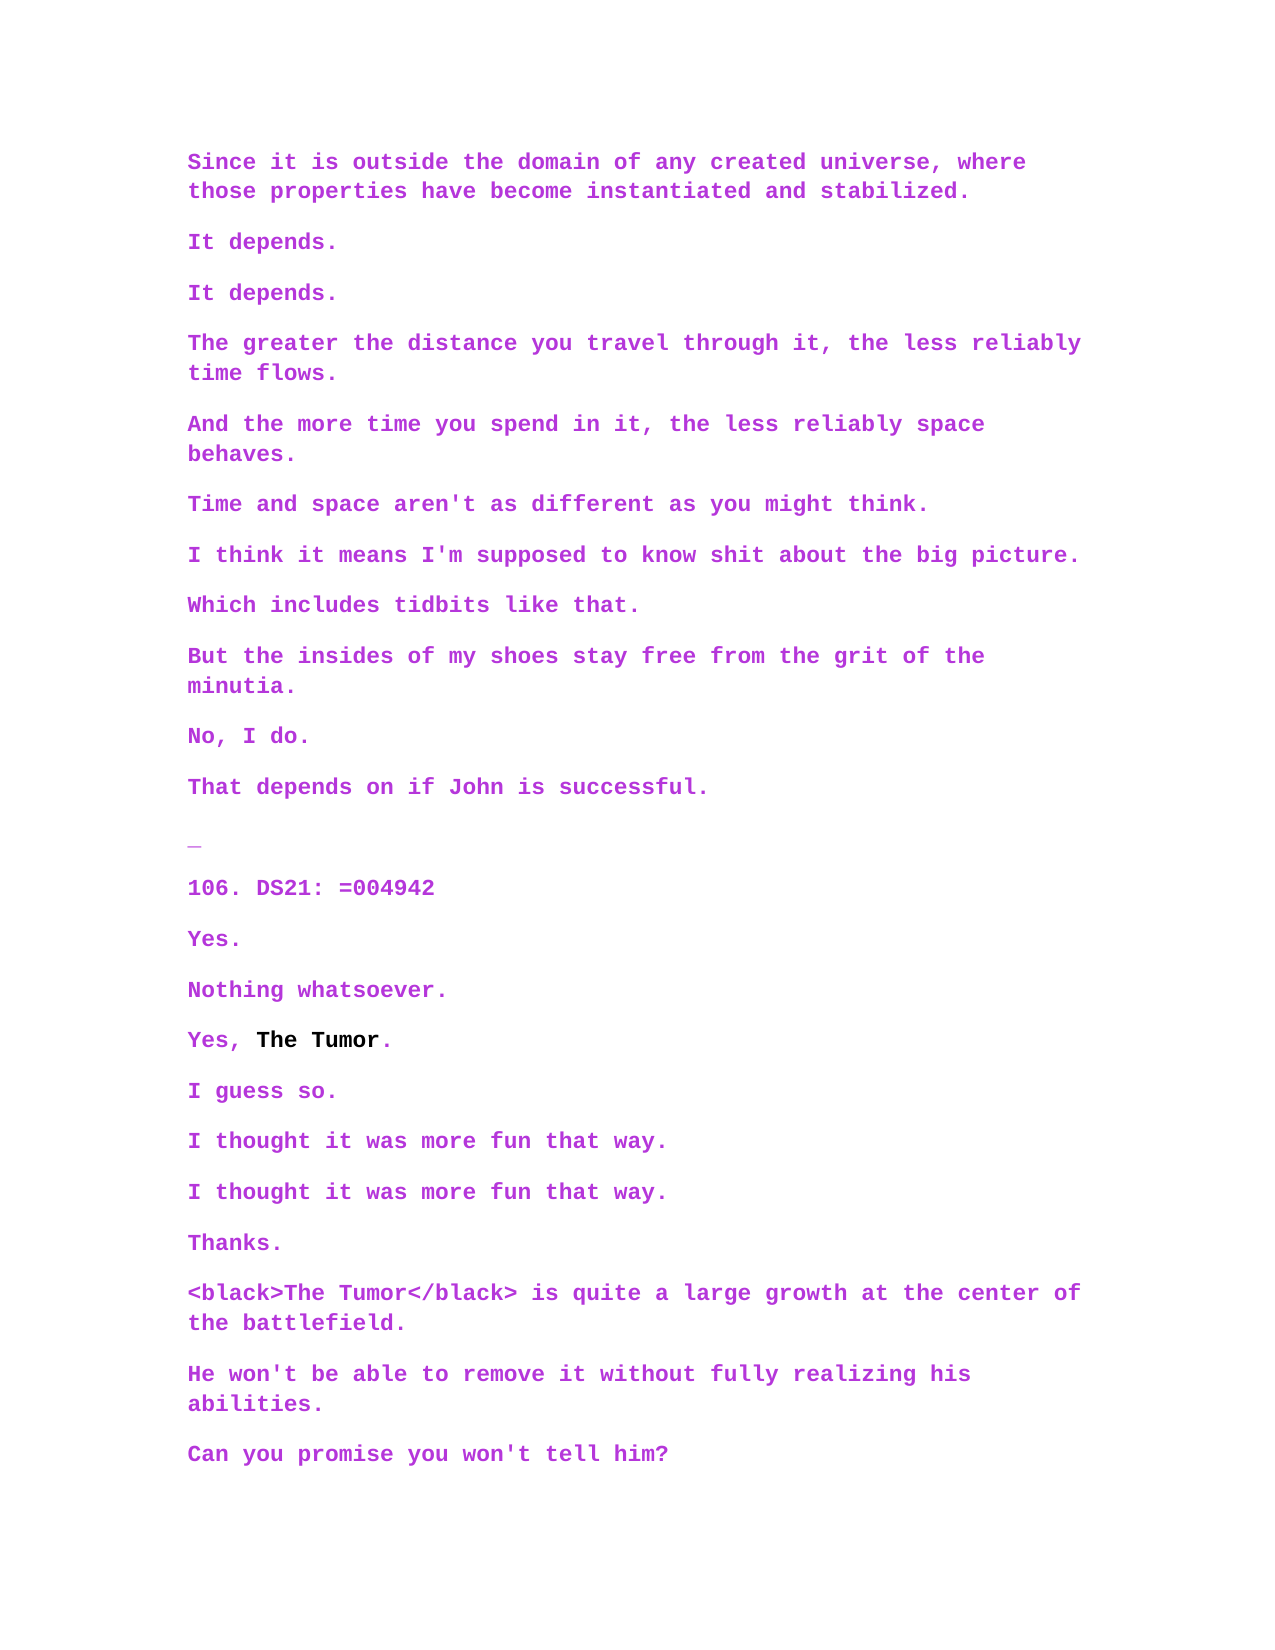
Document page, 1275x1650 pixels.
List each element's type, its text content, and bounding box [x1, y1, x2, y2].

text I guess so. [187, 1079, 1087, 1105]
text Since it is outside the domain of any created universe, where those properties have become instantiated and stabilized. [187, 150, 1087, 206]
text It depends. [187, 230, 1087, 256]
text <black>The Tumor</black> is quite a large growth at the center of the battlefield. [187, 1282, 1087, 1337]
text I thought it was more fun that way. [187, 1180, 1087, 1206]
text I thought it was more fun that way. [187, 1130, 1087, 1156]
text It depends. [187, 281, 1087, 307]
text Time and space aren't as different as you might think. [187, 492, 1087, 518]
text And the more time you spend in it, the less reliably space behaves. [187, 412, 1087, 468]
text I think it means I'm supposed to know shit about the big picture. [187, 543, 1087, 569]
text Yes. [187, 927, 1087, 953]
text _ [187, 826, 1087, 852]
text No, I do. [187, 725, 1087, 751]
text That depends on if John is successful. [187, 775, 1087, 801]
text Thanks. [187, 1231, 1087, 1257]
text Nothing whatsoever. [187, 978, 1087, 1004]
text Yes, The Tumor. [187, 1028, 1087, 1054]
text 106. DS21: =004942 [187, 877, 1087, 903]
text But the insides of my shoes stay free from the grit of the minutia. [187, 644, 1087, 700]
text Which includes tidbits like that. [187, 594, 1087, 620]
text The greater the distance you travel through it, the less reliably time flows. [187, 332, 1087, 387]
text Can you promise you won't tell him? [187, 1442, 1087, 1468]
text He won't be able to remove it without fully realizing his abilities. [187, 1362, 1087, 1418]
